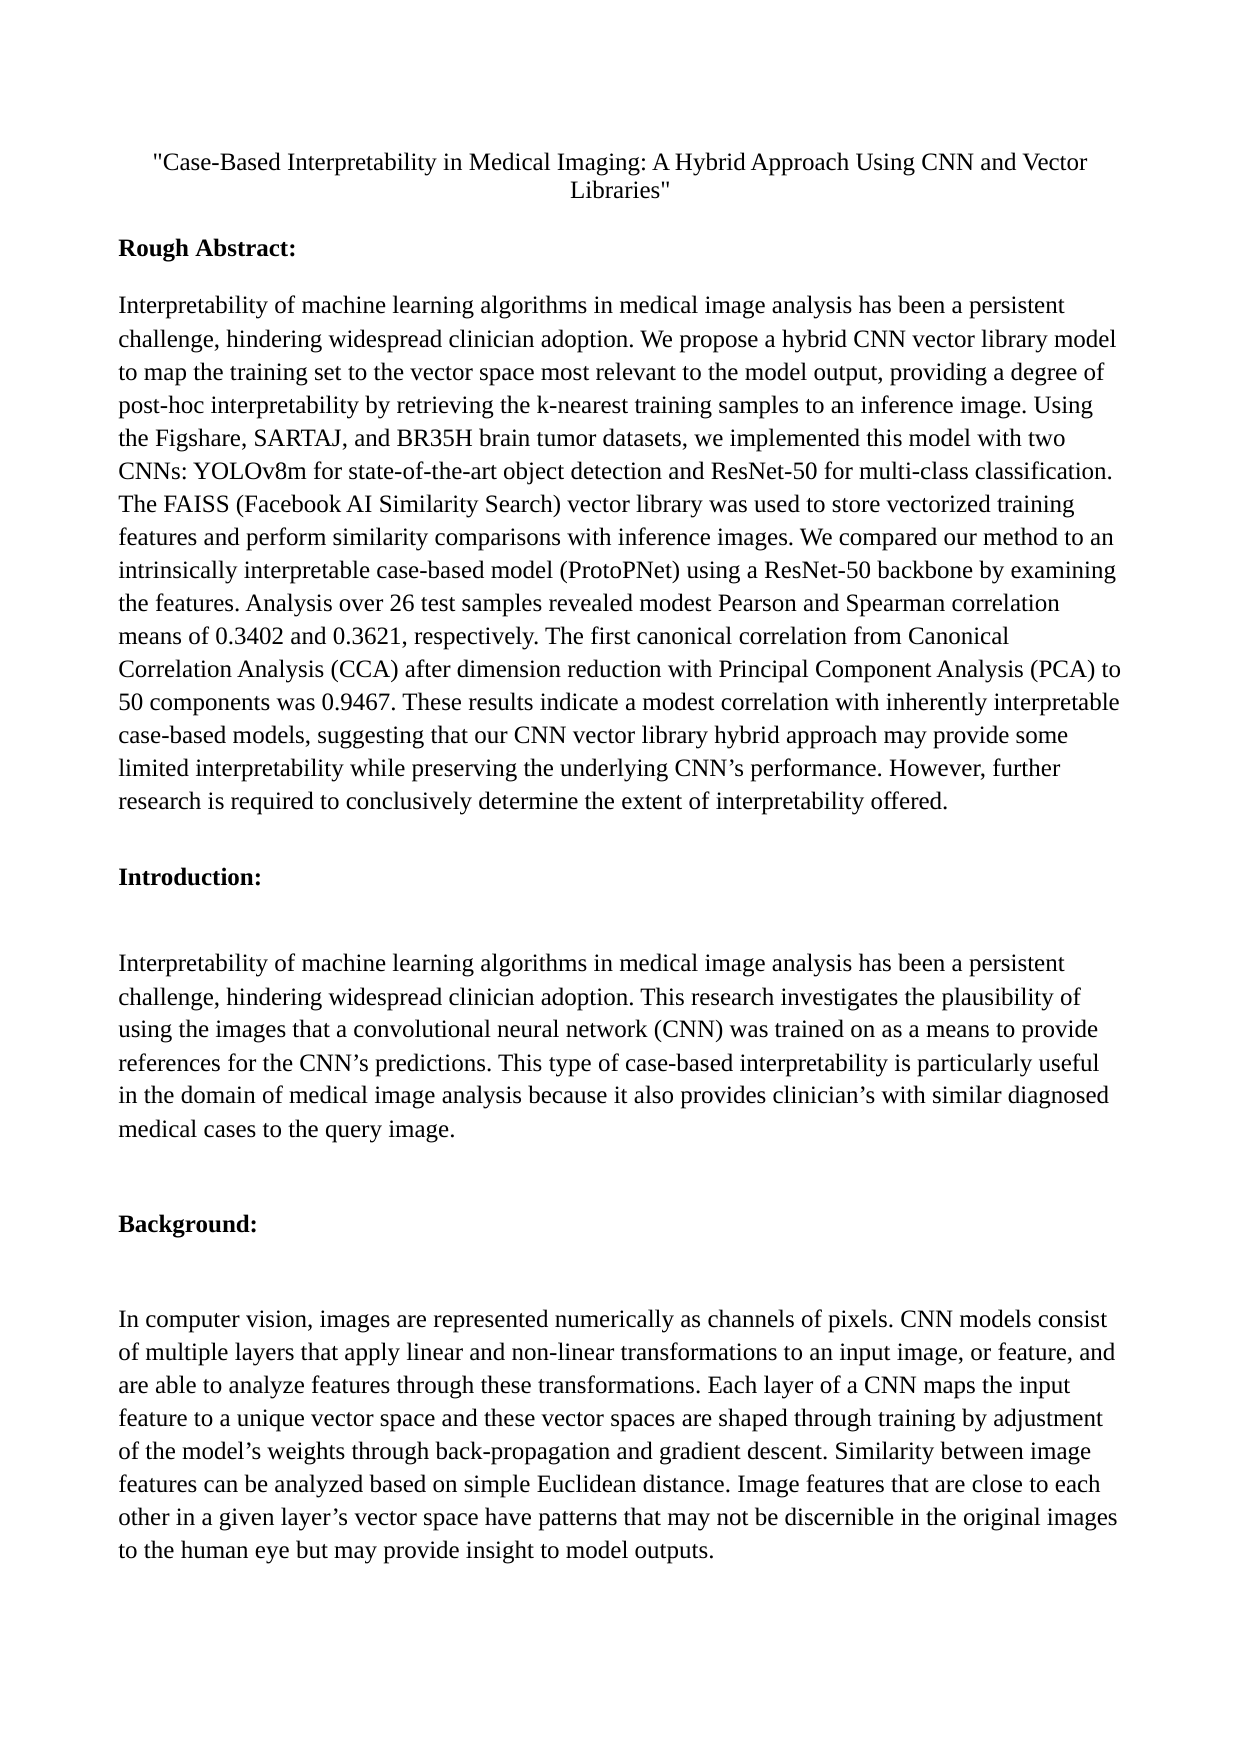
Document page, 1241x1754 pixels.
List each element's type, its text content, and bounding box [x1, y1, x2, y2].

text Interpretability of machine learning algorithms in medical image analysis has been a persistent challenge, hindering widespread clinician adoption. We propose a hybrid CNN vector library model to map the training set to the vector space most relevant to the model output, providing a degree of post-hoc interpretability by retrieving the k-nearest training samples to an inference image. Using the Figshare, SARTAJ, and BR35H brain tumor datasets, we implemented this model with two CNNs: YOLOv8m for state-of-the-art object detection and ResNet-50 for multi-class classification. The FAISS (Facebook AI Similarity Search) vector library was used to store vectorized training features and perform similarity comparisons with inference images. We compared our method to an intrinsically interpretable case-based model (ProtoPNet) using a ResNet-50 backbone by examining the features. Analysis over 26 test samples revealed modest Pearson and Spearman correlation means of 0.3402 and 0.3621, respectively. The first canonical correlation from Canonical Correlation Analysis (CCA) after dimension reduction with Principal Component Analysis (PCA) to 50 components was 0.9467. These results indicate a modest correlation with inherently interpretable case-based models, suggesting that our CNN vector library hybrid approach may provide some limited interpretability while preserving the underlying CNN’s performance. However, further research is required to conclusively determine the extent of interpretability offered. [118, 291, 1122, 815]
text Background: [118, 1209, 1122, 1238]
text Interpretability of machine learning algorithms in medical image analysis has been a persistent challenge, hindering widespread clinician adoption. This research investigates the plausibility of using the images that a convolutional neural network (CNN) was trained on as a means to provide references for the CNN’s predictions. This type of case-based interpretability is particularly useful in the domain of medical image analysis because it also provides clinician’s with similar diagnosed medical cases to the query image. [118, 948, 1122, 1142]
text Introduction: [118, 862, 1122, 891]
text In computer vision, images are represented numerically as channels of pixels. CNN models consist of multiple layers that apply linear and non-linear transformations to an input image, or feature, and are able to analyze features through these transformations. Each layer of a CNN maps the input feature to a unique vector space and these vector spaces are shaped through training by adjustment of the model’s weights through back-propagation and gradient descent. Similarity between image features can be analyzed based on simple Euclidean distance. Image features that are close to each other in a given layer’s vector space have patterns that may not be discernible in the original images to the human eye but may provide insight to model outputs. [118, 1304, 1122, 1564]
text "Case-Based Interpretability in Medical Imaging: A Hybrid Approach Using CNN and Vector Libraries" [118, 118, 1122, 204]
text Rough Abstract: [118, 233, 1122, 262]
